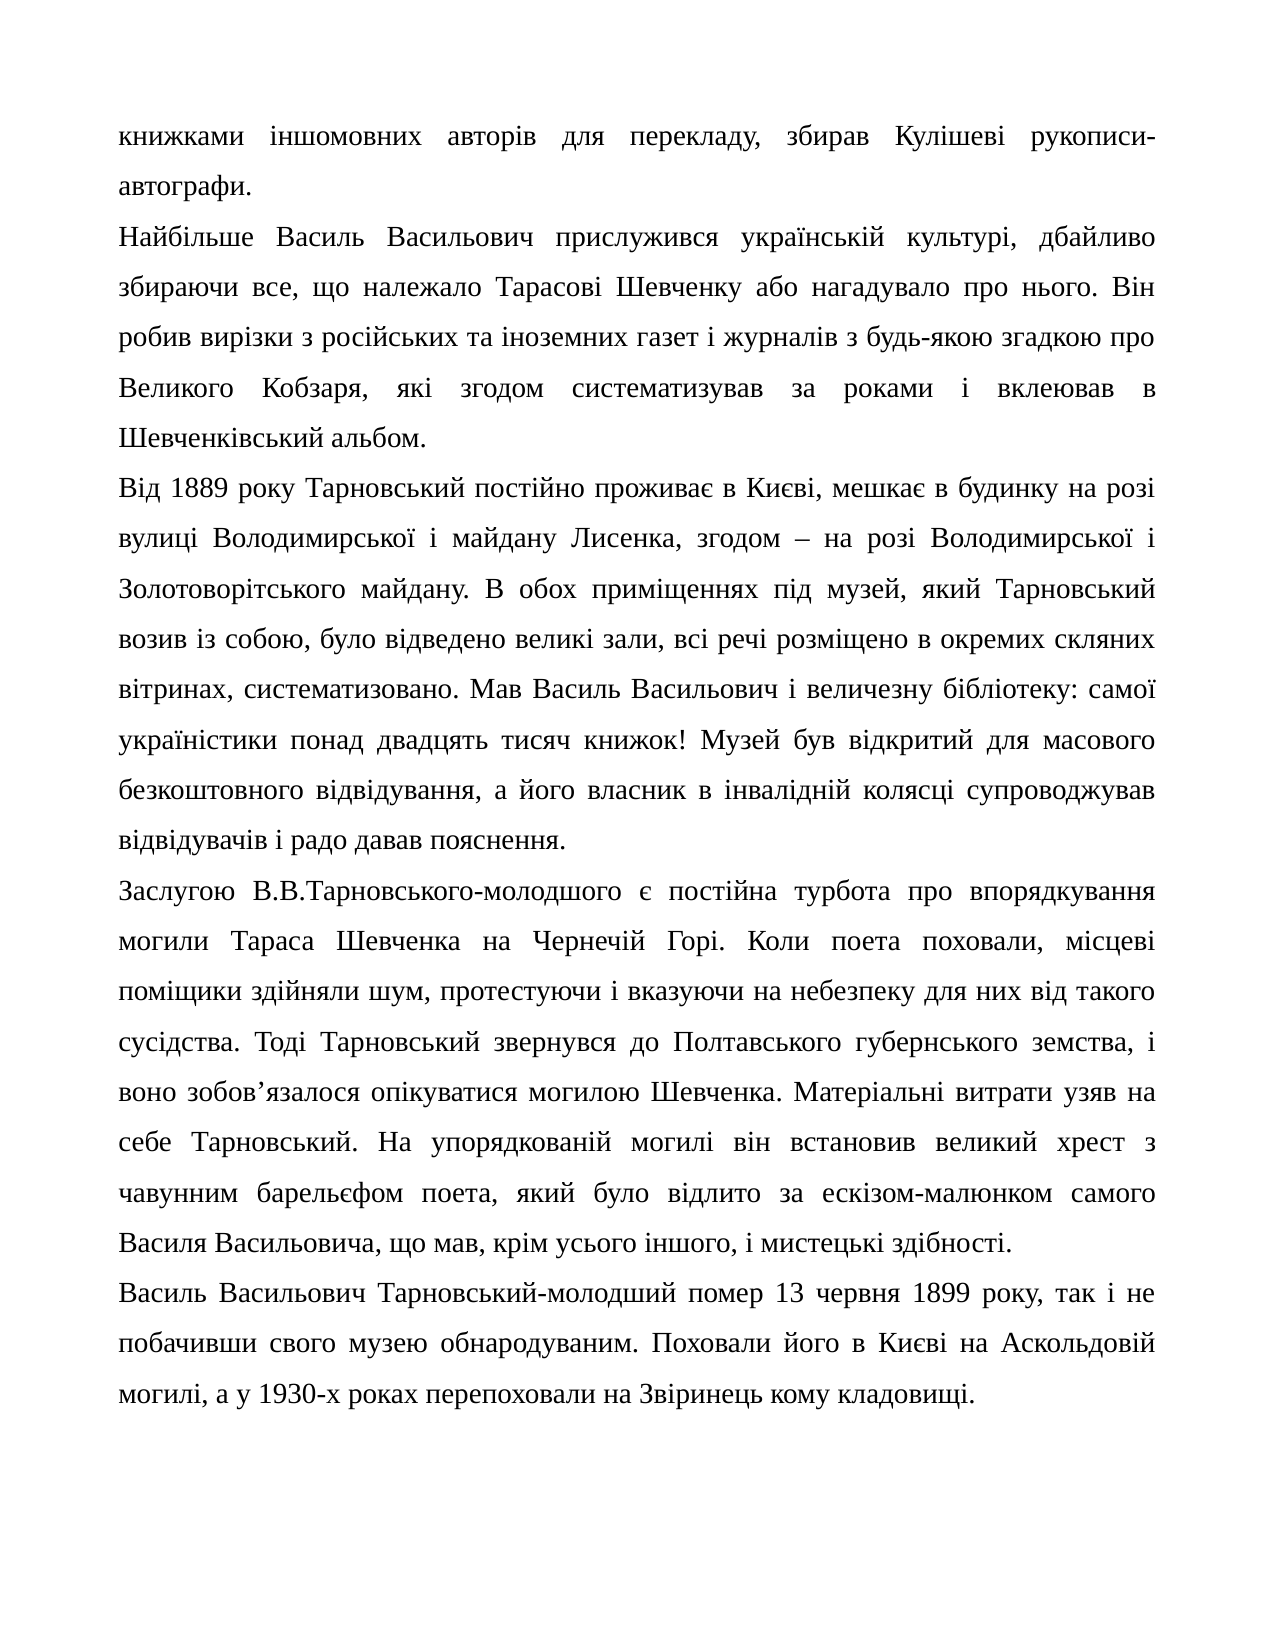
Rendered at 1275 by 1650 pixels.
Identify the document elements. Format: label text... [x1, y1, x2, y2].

text Заслугою В.В.Тарновського-молодшого є постійна турбота про впорядкування могили Тараса Шевченка на Чернечій Горі. Коли поета поховали, місцеві поміщики здійняли шум, протестуючи і вказуючи на небезпеку для них від такого сусідства. Тоді Тарновський звернувся до Полтавського губернського земства, і воно зобов’язалося опікуватися могилою Шевченка. Матеріальні витрати узяв на себе Тарновський. На упорядкованій могилі він встановив великий хрест з чавунним барельєфом поета, який було відлито за ескізом-малюнком самого Василя Васильовича, що мав, крім усього іншого, і мистецькі здібності. [118, 873, 1157, 1258]
text книжками іншомовних авторів для перекладу, збирав Кулішеві рукописи-автографи. [118, 118, 1157, 202]
text Василь Васильович Тарновський-молодший помер 13 червня 1899 року, так і не побачивши свого музею обнародуваним. Поховали його в Києві на Аскольдовій могилі, а у 1930-х роках перепоховали на Звіринець кому кладовищі. [118, 1275, 1157, 1409]
text Найбільше Василь Васильович прислужився українській культурі, дбайливо збираючи все, що належало Тарасові Шевченку або нагадувало про нього. Він робив вирізки з російських та іноземних газет і журналів з будь-якою згадкою про Великого Кобзаря, які згодом систематизував за роками і вклеював в Шевченківський альбом. [118, 219, 1157, 453]
text Від 1889 року Тарновський постійно проживає в Києві, мешкає в будинку на розі вулиці Володимирської і майдану Лисенка, згодом – на розі Володимирської і Золотоворітського майдану. В обох приміщеннях під музей, який Тарновський возив із собою, було відведено великі зали, всі речі розміщено в окремих скляних вітринах, систематизовано. Мав Василь Васильович і величезну бібліотеку: самої україністики понад двадцять тисяч книжок! Музей був відкритий для масового безкоштовного відвідування, а його власник в інвалідній колясці супроводжував відвідувачів і радо давав пояснення. [118, 470, 1157, 856]
